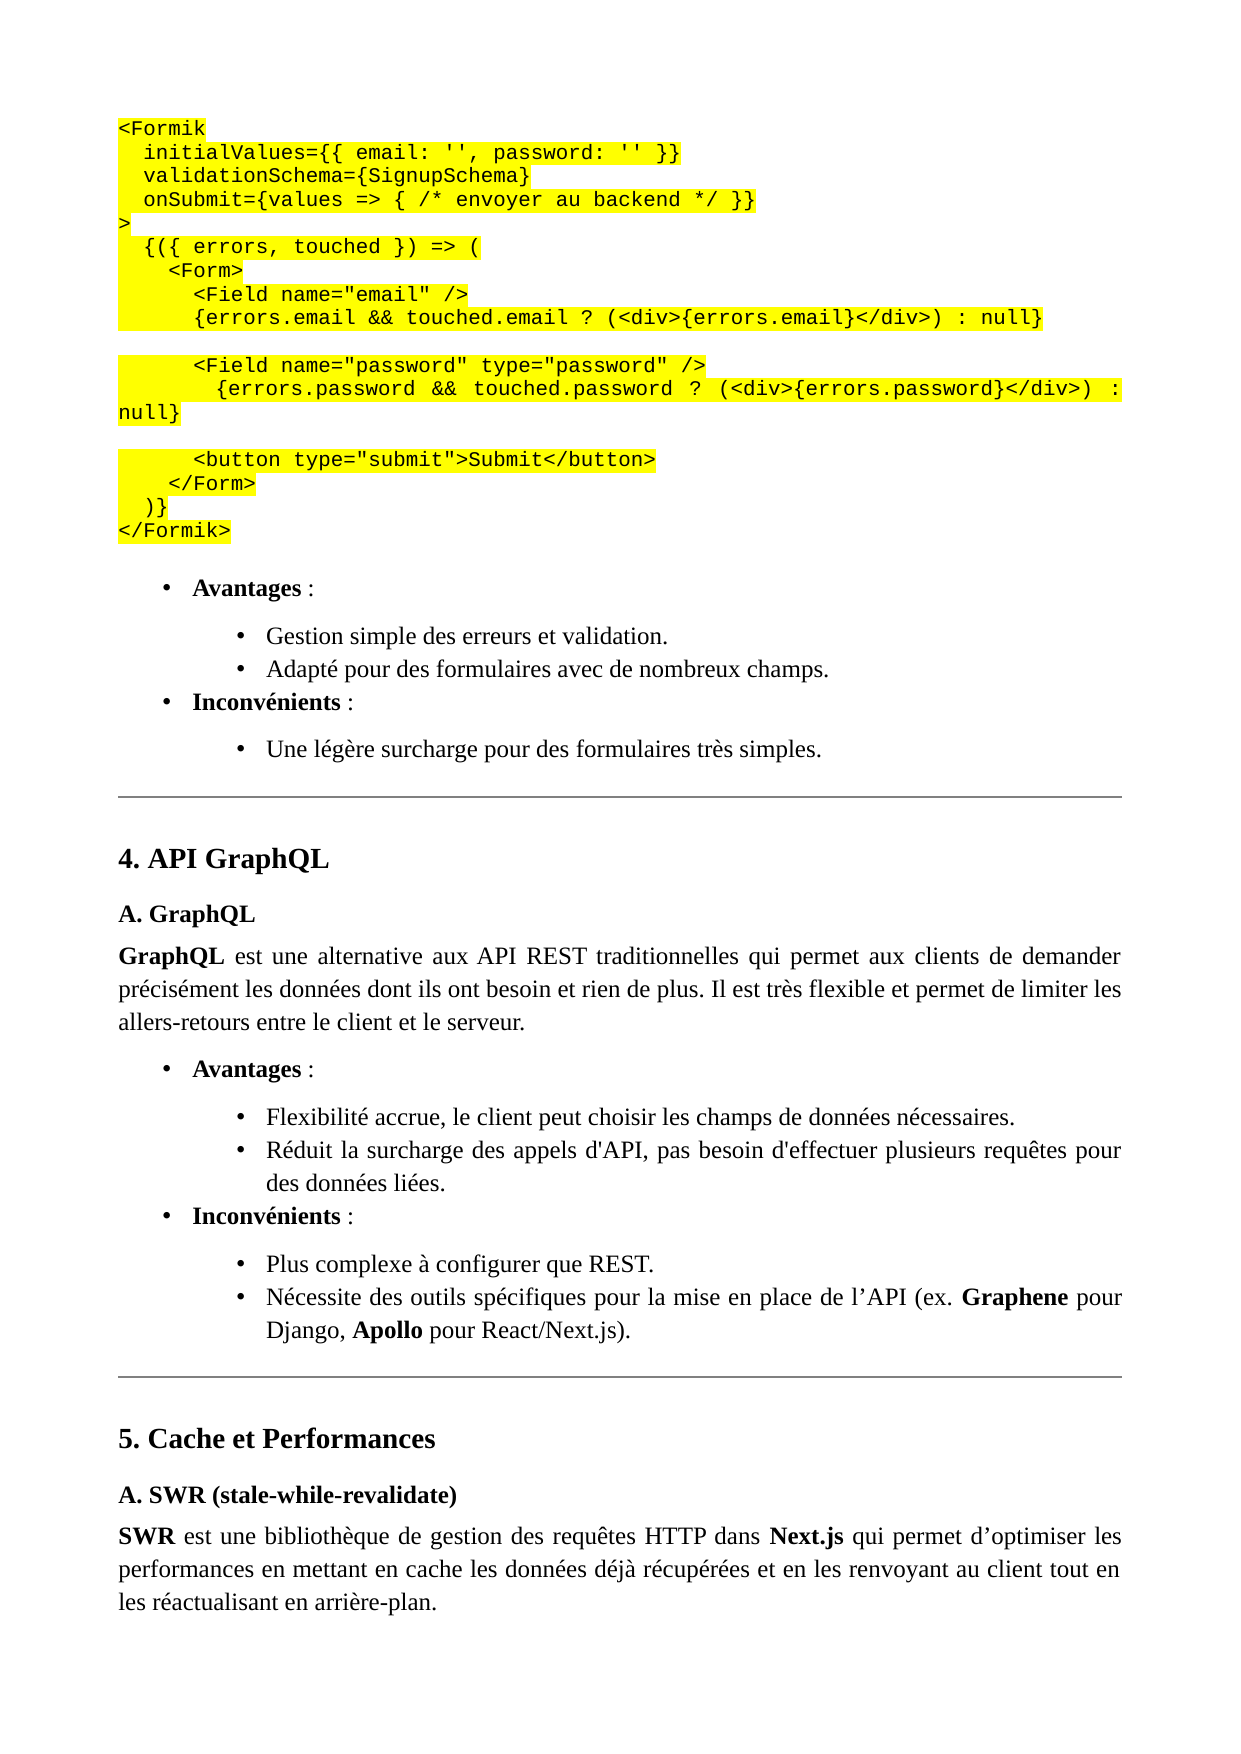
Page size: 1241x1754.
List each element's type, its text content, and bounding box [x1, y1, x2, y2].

list Plus complexe à configurer que REST. [236, 1249, 1122, 1277]
list Nécessite des outils spécifiques pour la mise en place de l’API (ex. Graphene pour Django, Apollo pour React/Next.js). [236, 1282, 1122, 1343]
text <Formik [118, 118, 1122, 142]
list Flexibilité accrue, le client peut choisir les champs de données nécessaires. [236, 1102, 1122, 1131]
text validationSchema={SignupSchema} [118, 165, 1122, 189]
list Inconvénients : [162, 687, 1122, 716]
text > [118, 213, 1122, 236]
text <Form> [118, 260, 1122, 284]
list Avantages : [162, 1054, 1122, 1083]
subtitle A. GraphQL [118, 899, 1122, 928]
text onSubmit={values => { /* envoyer au backend */ }} [118, 189, 1122, 213]
text GraphQL est une alternative aux API REST traditionnelles qui permet aux clients de demander précisément les données dont ils ont besoin et rien de plus. Il est très flexible et permet de limiter les allers-retours entre le client et le serveur. [118, 941, 1122, 1036]
list Une légère surcharge pour des formulaires très simples. [236, 734, 1122, 763]
text {errors.email && touched.email ? (<div>{errors.email}</div>) : null} [118, 307, 1122, 331]
list Adapté pour des formulaires avec de nombreux champs. [236, 654, 1122, 683]
list Réduit la surcharge des appels d'API, pas besoin d'effectuer plusieurs requêtes pour des données liées. [236, 1135, 1122, 1197]
list Gestion simple des erreurs et validation. [236, 621, 1122, 649]
text <Field name="email" /> [118, 284, 1122, 307]
list Avantages : [162, 573, 1122, 602]
list Inconvénients : [162, 1201, 1122, 1230]
text {errors.password && touched.password ? (<div>{errors.password}</div>) : null} [118, 378, 1122, 426]
subtitle 4. API GraphQL [118, 841, 1122, 874]
text </Form> [118, 473, 1122, 496]
subtitle A. SWR (stale-while-revalidate) [118, 1480, 1122, 1508]
text <button type="submit">Submit</button> [118, 449, 1122, 473]
text </Formik> [118, 520, 1122, 544]
text initialValues={{ email: '', password: '' }} [118, 142, 1122, 165]
text SWR est une bibliothèque de gestion des requêtes HTTP dans Next.js qui permet d’optimiser les performances en mettant en cache les données déjà récupérées et en les renvoyant au client tout en les réactualisant en arrière-plan. [118, 1521, 1122, 1616]
text {({ errors, touched }) => ( [118, 236, 1122, 260]
text <Field name="password" type="password" /> [118, 354, 1122, 378]
subtitle 5. Cache et Performances [118, 1421, 1122, 1455]
text )} [118, 496, 1122, 520]
